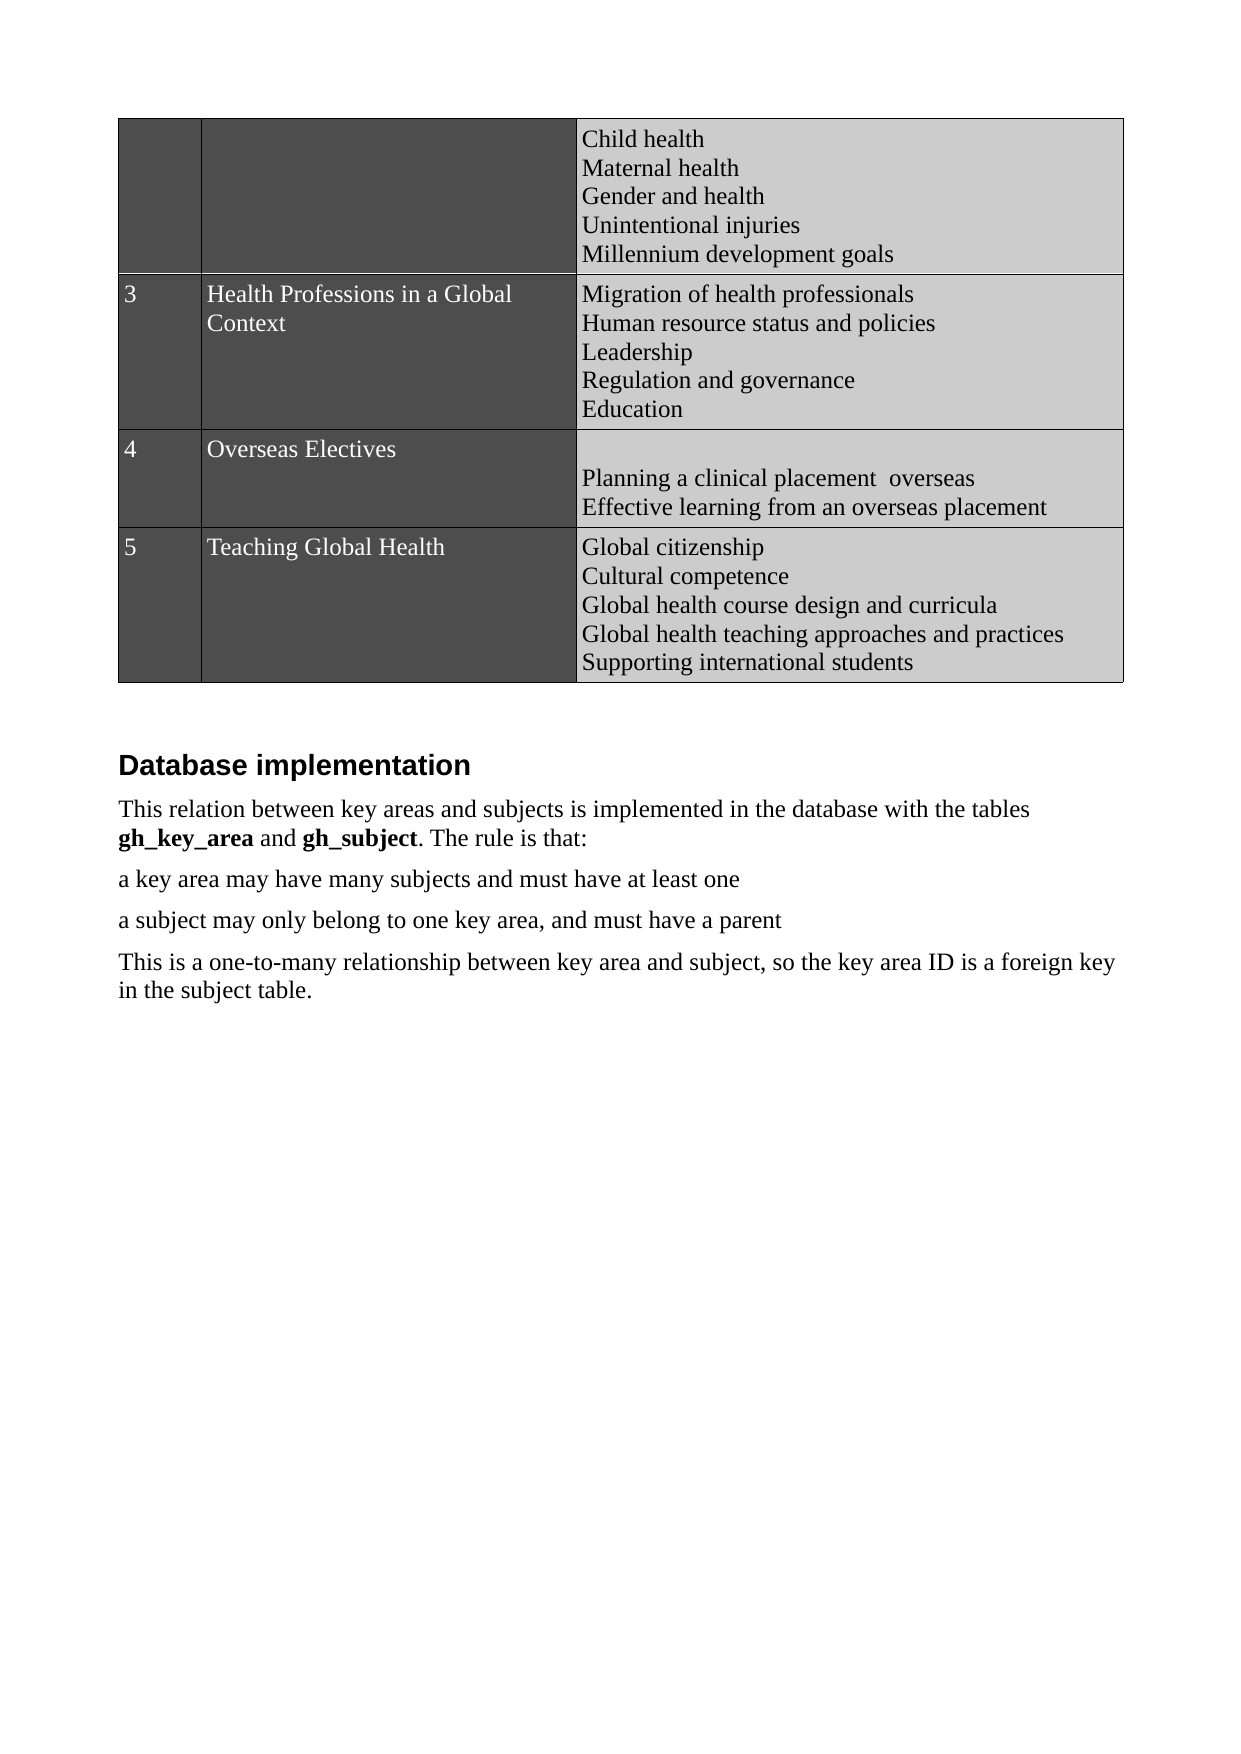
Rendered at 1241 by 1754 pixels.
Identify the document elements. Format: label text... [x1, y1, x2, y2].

table_cell [202, 119, 576, 273]
table_cell Planning a clinical placement overseas Effective learning from an overseas placement [577, 430, 1123, 527]
text This is a one-to-many relationship between key area and subject, so the key area ID is a foreign key in the subject table. [118, 947, 1122, 1004]
subtitle Database implementation [118, 748, 1122, 782]
table_cell Overseas Electives [202, 430, 576, 527]
table_cell Global citizenship Cultural competence Global health course design and curricula Global health teaching approaches and practices Supporting international students [577, 528, 1123, 682]
text a subject may only belong to one key area, and must have a parent [118, 906, 1122, 934]
table_cell Health Professions in a Global Context [202, 275, 576, 429]
table_cell Migration of health professionals Human resource status and policies Leadership Regulation and governance Education [577, 275, 1123, 429]
table_cell [119, 119, 201, 273]
table_cell 3 [119, 275, 201, 429]
text a key area may have many subjects and must have at least one [118, 864, 1122, 893]
table_cell Teaching Global Health [202, 528, 576, 682]
table_cell 4 [119, 430, 201, 527]
text This relation between key areas and subjects is implemented in the database with the tables gh_key_area and gh_subject. The rule is that: [118, 794, 1122, 852]
table_cell 5 [119, 528, 201, 682]
table_cell Child health Maternal health Gender and health Unintentional injuries Millennium development goals [577, 119, 1123, 273]
